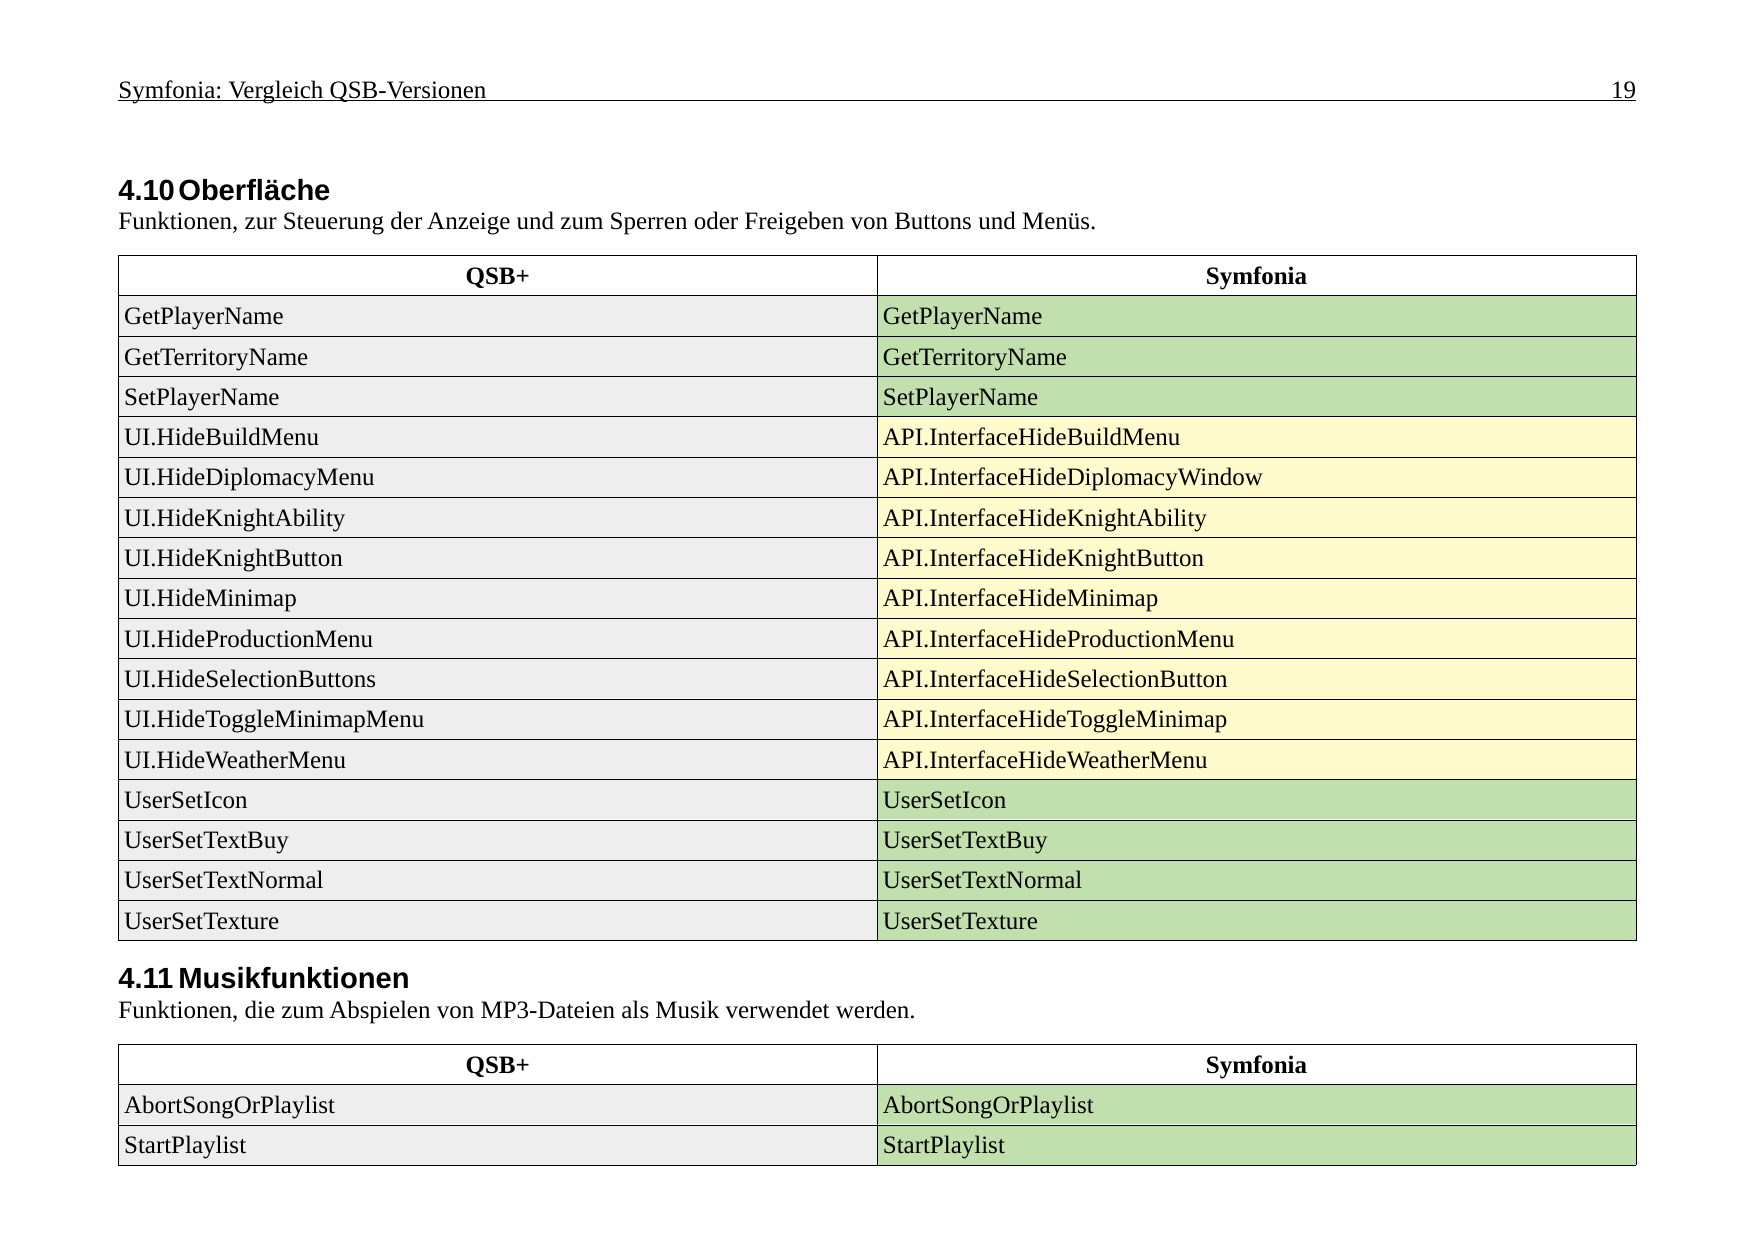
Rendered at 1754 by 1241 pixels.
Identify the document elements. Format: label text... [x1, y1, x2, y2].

table_cell UserSetTextBuy [878, 821, 1636, 860]
table_cell UserSetTexture [878, 901, 1636, 940]
table_cell API.InterfaceHideWeatherMenu [878, 740, 1636, 779]
table_cell UI.HideMinimap [119, 579, 877, 618]
subtitle Oberfläche [118, 172, 1636, 206]
table_cell UserSetIcon [119, 780, 877, 819]
table_cell AbortSongOrPlaylist [878, 1085, 1636, 1124]
text Funktionen, zur Steuerung der Anzeige und zum Sperren oder Freigeben von Buttons und Menüs. [118, 206, 1636, 235]
table_cell UserSetTexture [119, 901, 877, 940]
table_cell GetTerritoryName [878, 337, 1636, 376]
text Funktionen, die zum Abspielen von MP3-Dateien als Musik verwendet werden. [118, 995, 1636, 1024]
table_cell API.InterfaceHideSelectionButton [878, 659, 1636, 698]
table_cell API.InterfaceHideKnightAbility [878, 498, 1636, 537]
table_cell UI.HideKnightAbility [119, 498, 877, 537]
table_cell API.InterfaceHideBuildMenu [878, 417, 1636, 457]
table_cell API.InterfaceHideProductionMenu [878, 619, 1636, 658]
table_cell UI.HideWeatherMenu [119, 740, 877, 779]
table_header Symfonia [878, 256, 1636, 295]
table_header Symfonia [878, 1045, 1636, 1084]
table_cell API.InterfaceHideKnightButton [878, 538, 1636, 578]
table_cell UI.HideProductionMenu [119, 619, 877, 658]
table_cell SetPlayerName [119, 377, 877, 416]
table_cell UserSetTextNormal [119, 861, 877, 900]
table_cell API.InterfaceHideToggleMinimap [878, 700, 1636, 739]
table_header QSB+ [119, 1045, 877, 1084]
table_cell UserSetTextNormal [878, 861, 1636, 900]
table_cell GetPlayerName [119, 296, 877, 336]
table_cell UI.HideDiplomacyMenu [119, 458, 877, 497]
table_cell API.InterfaceHideDiplomacyWindow [878, 458, 1636, 497]
table_cell GetPlayerName [878, 296, 1636, 336]
table_cell UserSetTextBuy [119, 821, 877, 860]
table_cell StartPlaylist [878, 1126, 1636, 1165]
subtitle Musikfunktionen [118, 961, 1636, 995]
table_cell GetTerritoryName [119, 337, 877, 376]
table_header QSB+ [119, 256, 877, 295]
table_cell UI.HideBuildMenu [119, 417, 877, 457]
table_cell StartPlaylist [119, 1126, 877, 1165]
table_cell SetPlayerName [878, 377, 1636, 416]
table_cell UI.HideKnightButton [119, 538, 877, 578]
table_cell AbortSongOrPlaylist [119, 1085, 877, 1124]
table_cell UI.HideSelectionButtons [119, 659, 877, 698]
table_cell UI.HideToggleMinimapMenu [119, 700, 877, 739]
table_cell API.InterfaceHideMinimap [878, 579, 1636, 618]
table_cell UserSetIcon [878, 780, 1636, 819]
